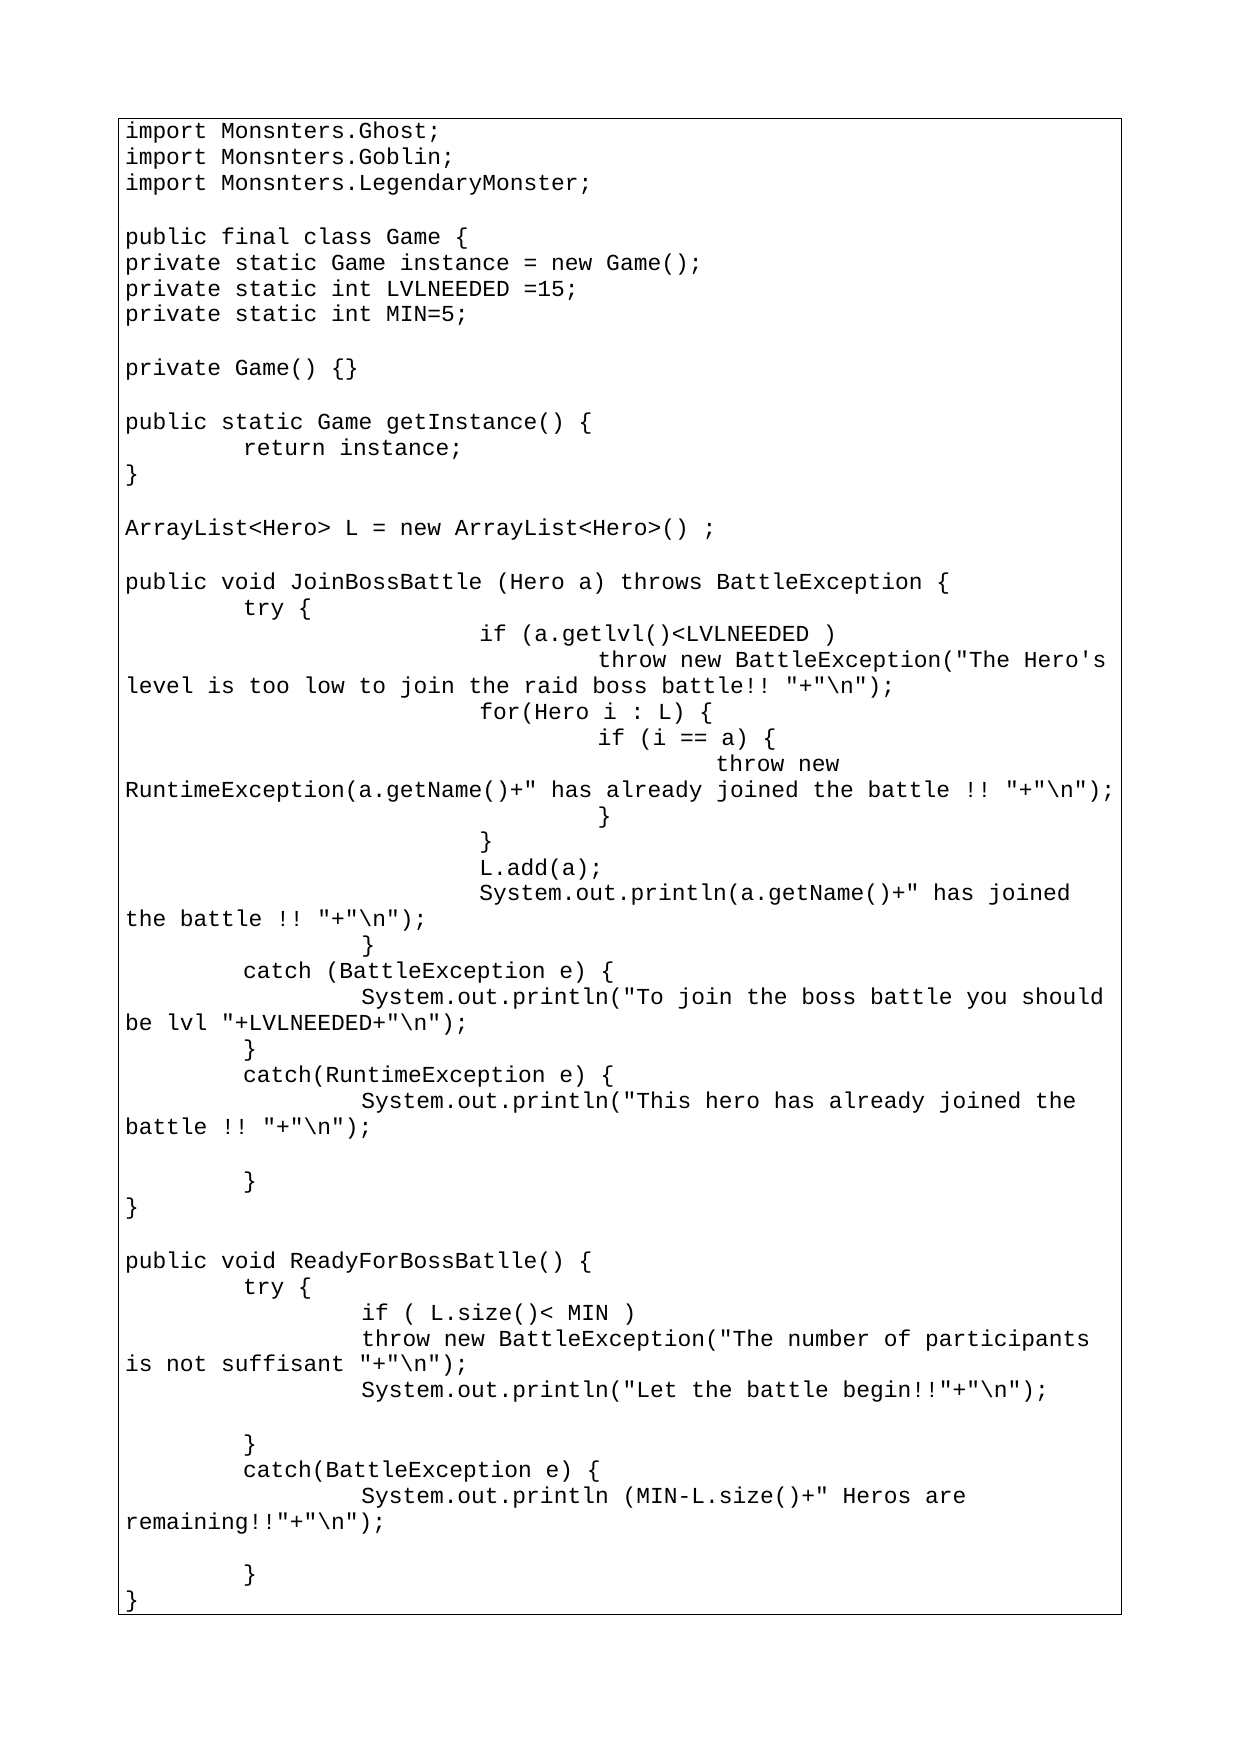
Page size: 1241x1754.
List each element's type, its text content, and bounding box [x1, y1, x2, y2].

table_header import Monsnters.Ghost; import Monsnters.Goblin; import Monsnters.LegendaryMonster; public final class Game { private static Game instance = new Game(); private static int LVLNEEDED =15; private static int MIN=5; private Game() {} public static Game getInstance() { return instance; } ArrayList<Hero> L = new ArrayList<Hero>() ; public void JoinBossBattle (Hero a) throws BattleException { try { if (a.getlvl()<LVLNEEDED ) throw new BattleException("The Hero's level is too low to join the raid boss battle!! "+"\n"); for(Hero i : L) { if (i == a) { throw new RuntimeException(a.getName()+" has already joined the battle !! "+"\n"); } } L.add(a); System.out.println(a.getName()+" has joined the battle !! "+"\n"); } catch (BattleException e) { System.out.println("To join the boss battle you should be lvl "+LVLNEEDED+"\n"); } catch(RuntimeException e) { System.out.println("This hero has already joined the battle !! "+"\n"); } } public void ReadyForBossBatlle() { try { if ( L.size()< MIN ) throw new BattleException("The number of participants is not suffisant "+"\n"); System.out.println("Let the battle begin!!"+"\n"); } catch(BattleException e) { System.out.println (MIN-L.size()+" Heros are remaining!!"+"\n"); } } [119, 119, 1121, 1614]
